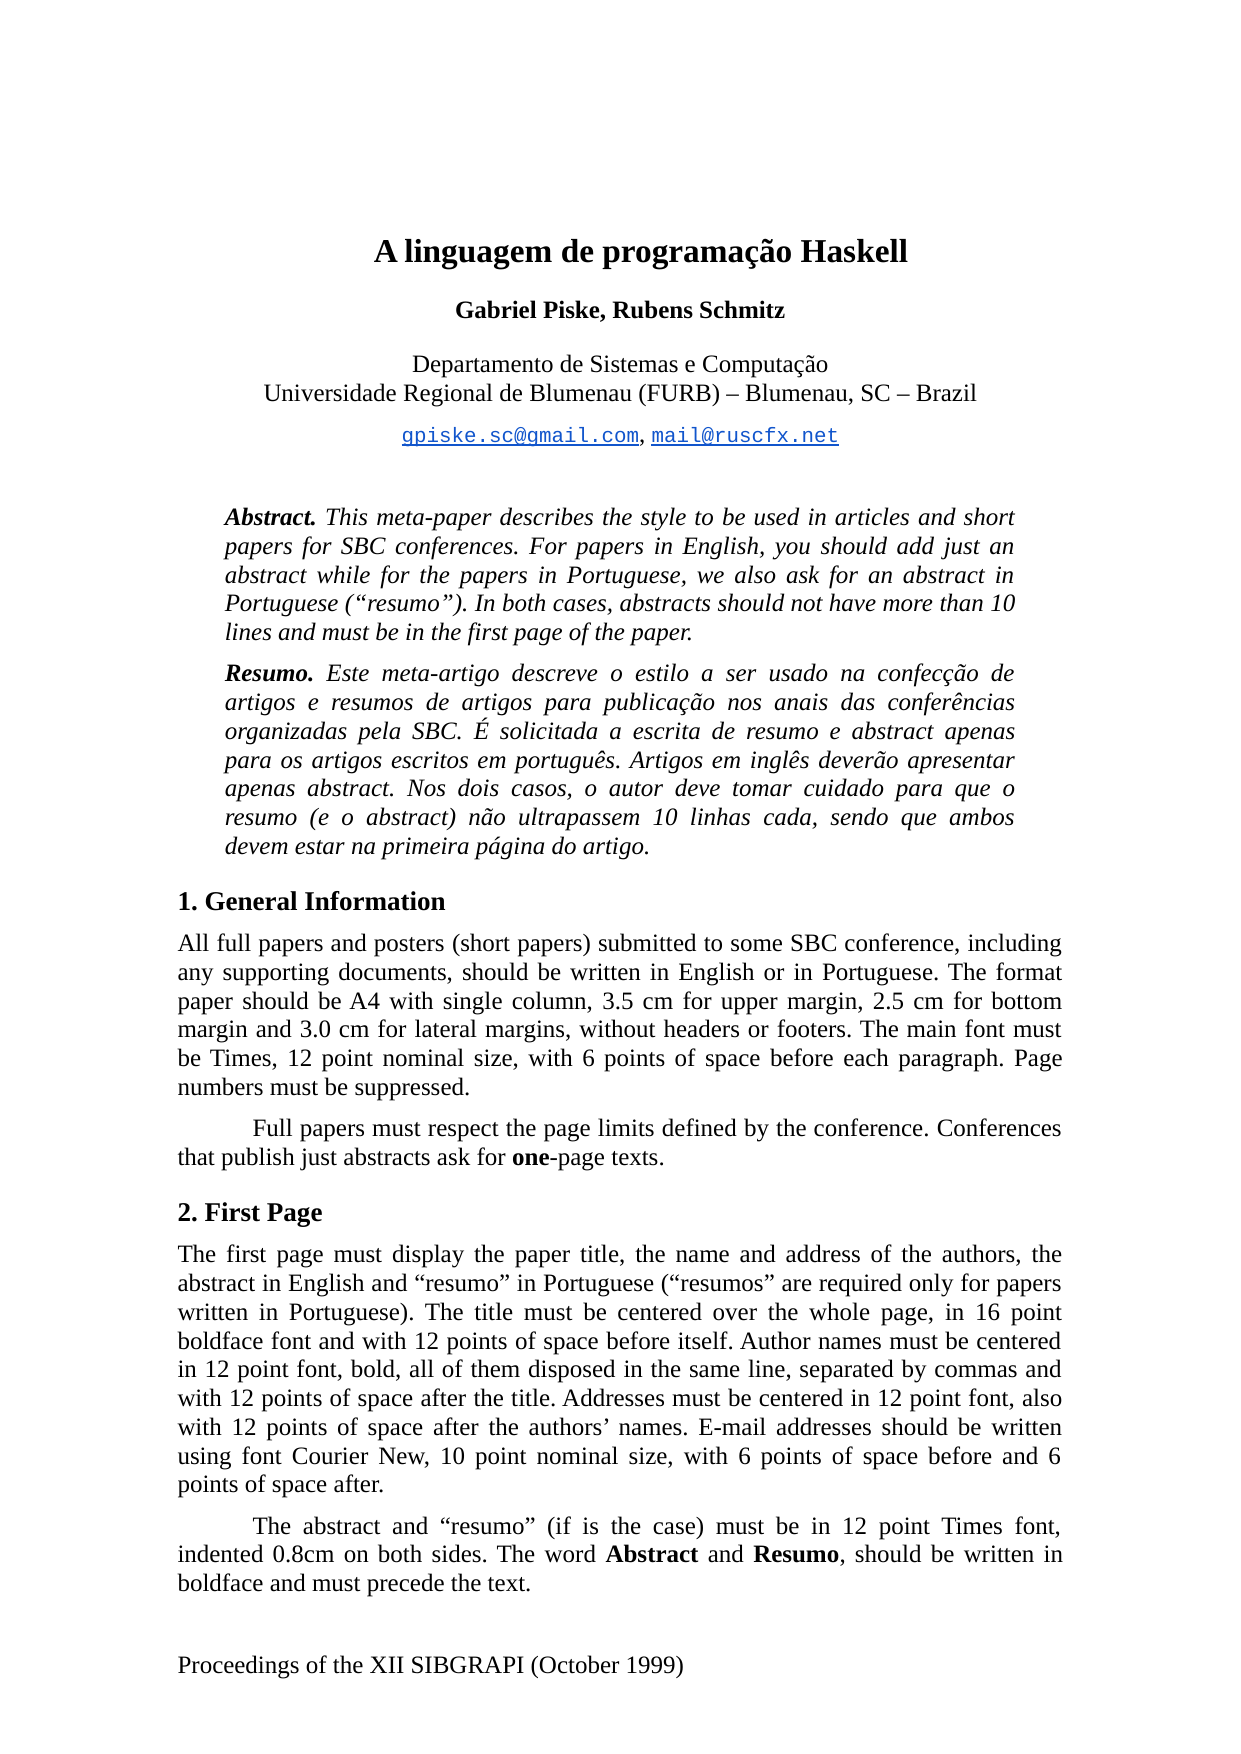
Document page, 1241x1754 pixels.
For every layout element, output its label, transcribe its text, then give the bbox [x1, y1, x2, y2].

text Full papers must respect the page limits defined by the conference. Conferences that publish just abstracts ask for one-page texts. [177, 1113, 1063, 1171]
text 2. First Page [177, 1196, 1063, 1227]
text Resumo. Este meta-artigo descreve o estilo a ser usado na confecção de artigos e resumos de artigos para publicação nos anais das conferências organizadas pela SBC. É solicitada a escrita de resumo e abstract apenas para os artigos escritos em português. Artigos em inglês deverão apresentar apenas abstract. Nos dois casos, o autor deve tomar cuidado para que o resumo (e o abstract) não ultrapassem 10 linhas cada, sendo que ambos devem estar na primeira página do artigo. [224, 658, 1016, 860]
text Gabriel Piske, Rubens Schmitz [177, 295, 1063, 324]
text All full papers and posters (short papers) submitted to some SBC conference, including any supporting documents, should be written in English or in Portuguese. The format paper should be A4 with single column, 3.5 cm for upper margin, 2.5 cm for bottom margin and 3.0 cm for lateral margins, without headers or footers. The main font must be Times, 12 point nominal size, with 6 points of space before each paragraph. Page numbers must be suppressed. [177, 928, 1063, 1101]
text The abstract and “resumo” (if is the case) must be in 12 point Times font, indented 0.8cm on both sides. The word Abstract and Resumo, should be written in boldface and must precede the text. [177, 1511, 1063, 1597]
text Departamento de Sistemas e Computação Universidade Regional de Blumenau (FURB) – Blumenau, SC – Brazil [177, 349, 1063, 406]
text 1. General Information [177, 885, 1063, 916]
text A linguagem de programação Haskell [177, 232, 1063, 270]
text gpiske.sc@gmail.com, mail@ruscfx.net [177, 419, 1063, 448]
text Abstract. This meta-paper describes the style to be used in articles and short papers for SBC conferences. For papers in English, you should add just an abstract while for the papers in Portuguese, we also ask for an abstract in Portuguese (“resumo”). In both cases, abstracts should not have more than 10 lines and must be in the first page of the paper. [224, 502, 1016, 646]
text The first page must display the paper title, the name and address of the authors, the abstract in English and “resumo” in Portuguese (“resumos” are required only for papers written in Portuguese). The title must be centered over the whole page, in 16 point boldface font and with 12 points of space before itself. Author names must be centered in 12 point font, bold, all of them disposed in the same line, separated by commas and with 12 points of space after the title. Addresses must be centered in 12 point font, also with 12 points of space after the authors’ names. E-mail addresses should be written using font Courier New, 10 point nominal size, with 6 points of space before and 6 points of space after. [177, 1239, 1063, 1498]
